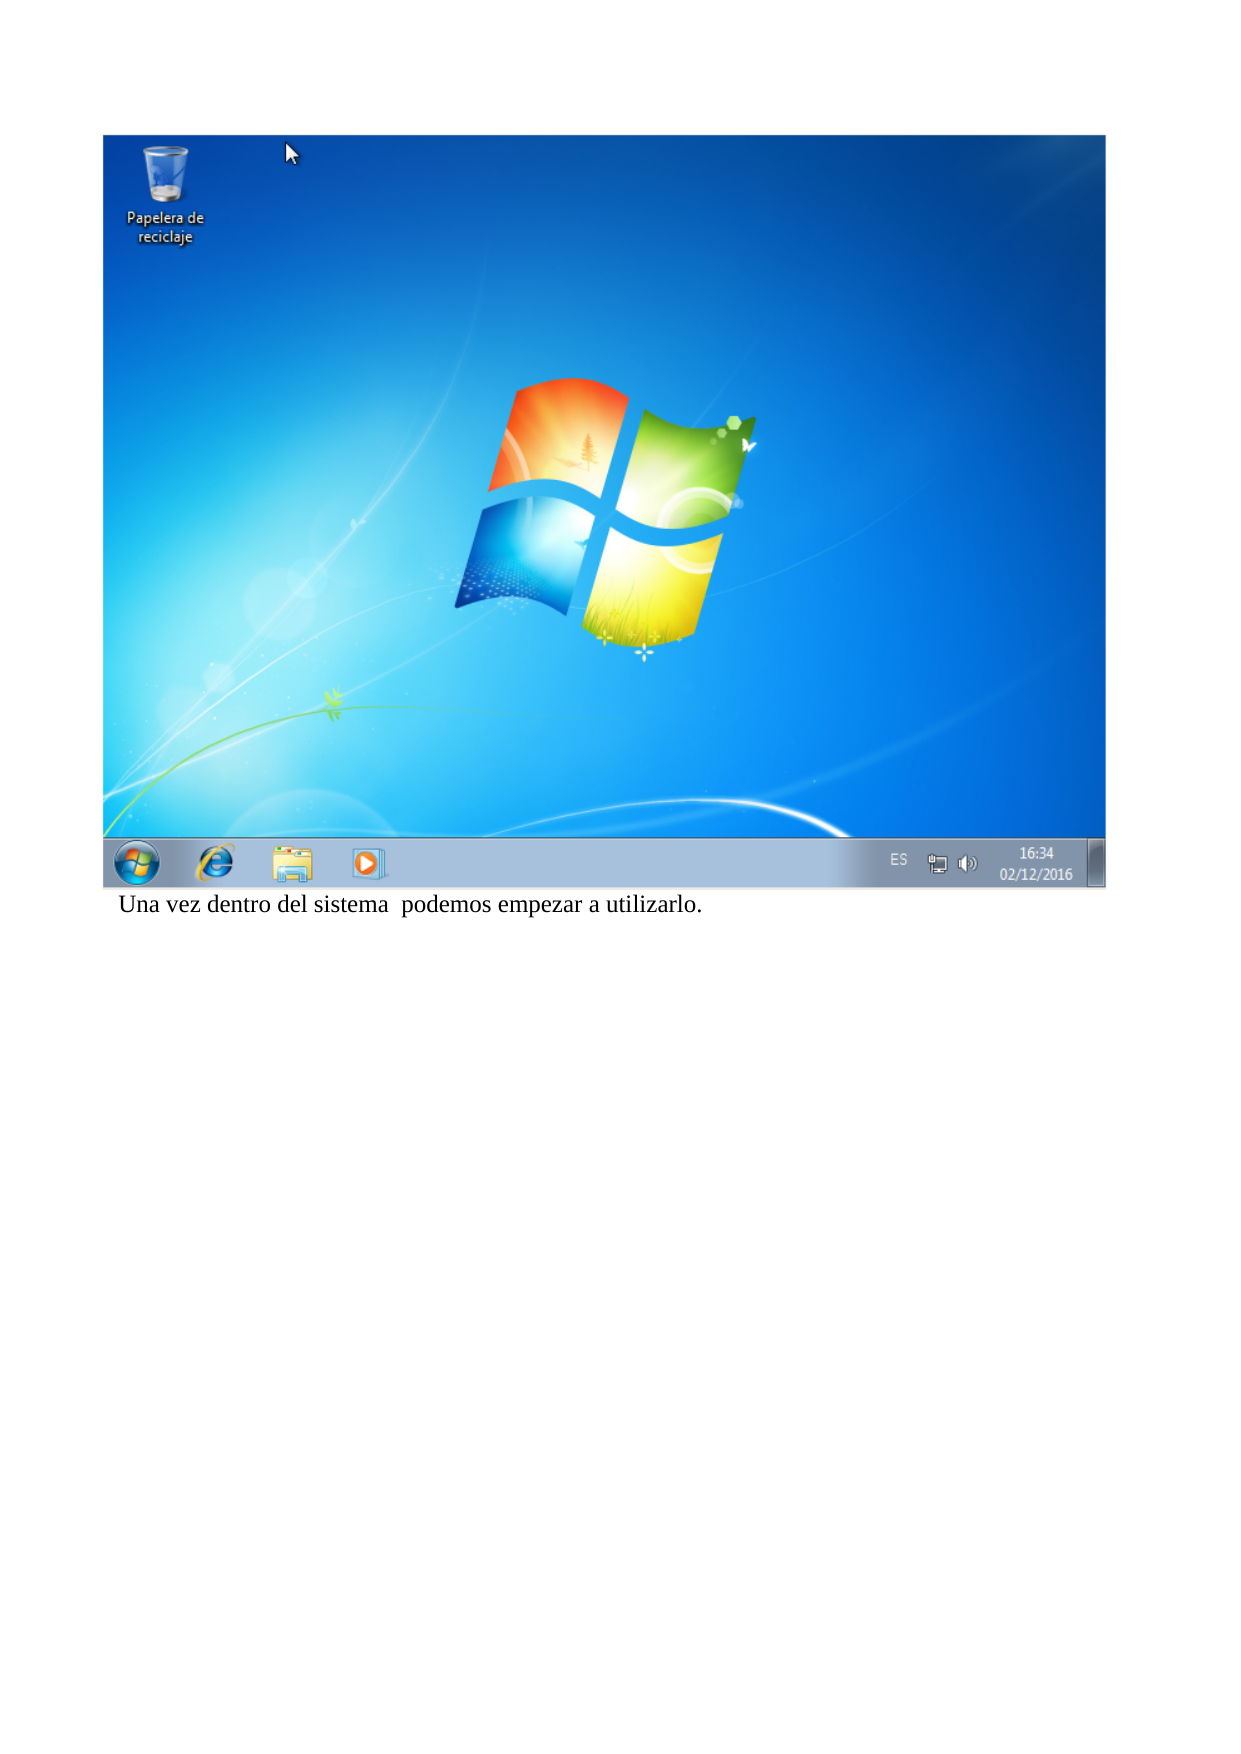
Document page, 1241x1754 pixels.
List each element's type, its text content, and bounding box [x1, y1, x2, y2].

text Una vez dentro del sistema podemos empezar a utilizarlo. [118, 118, 1122, 918]
picture [102, 134, 1107, 890]
